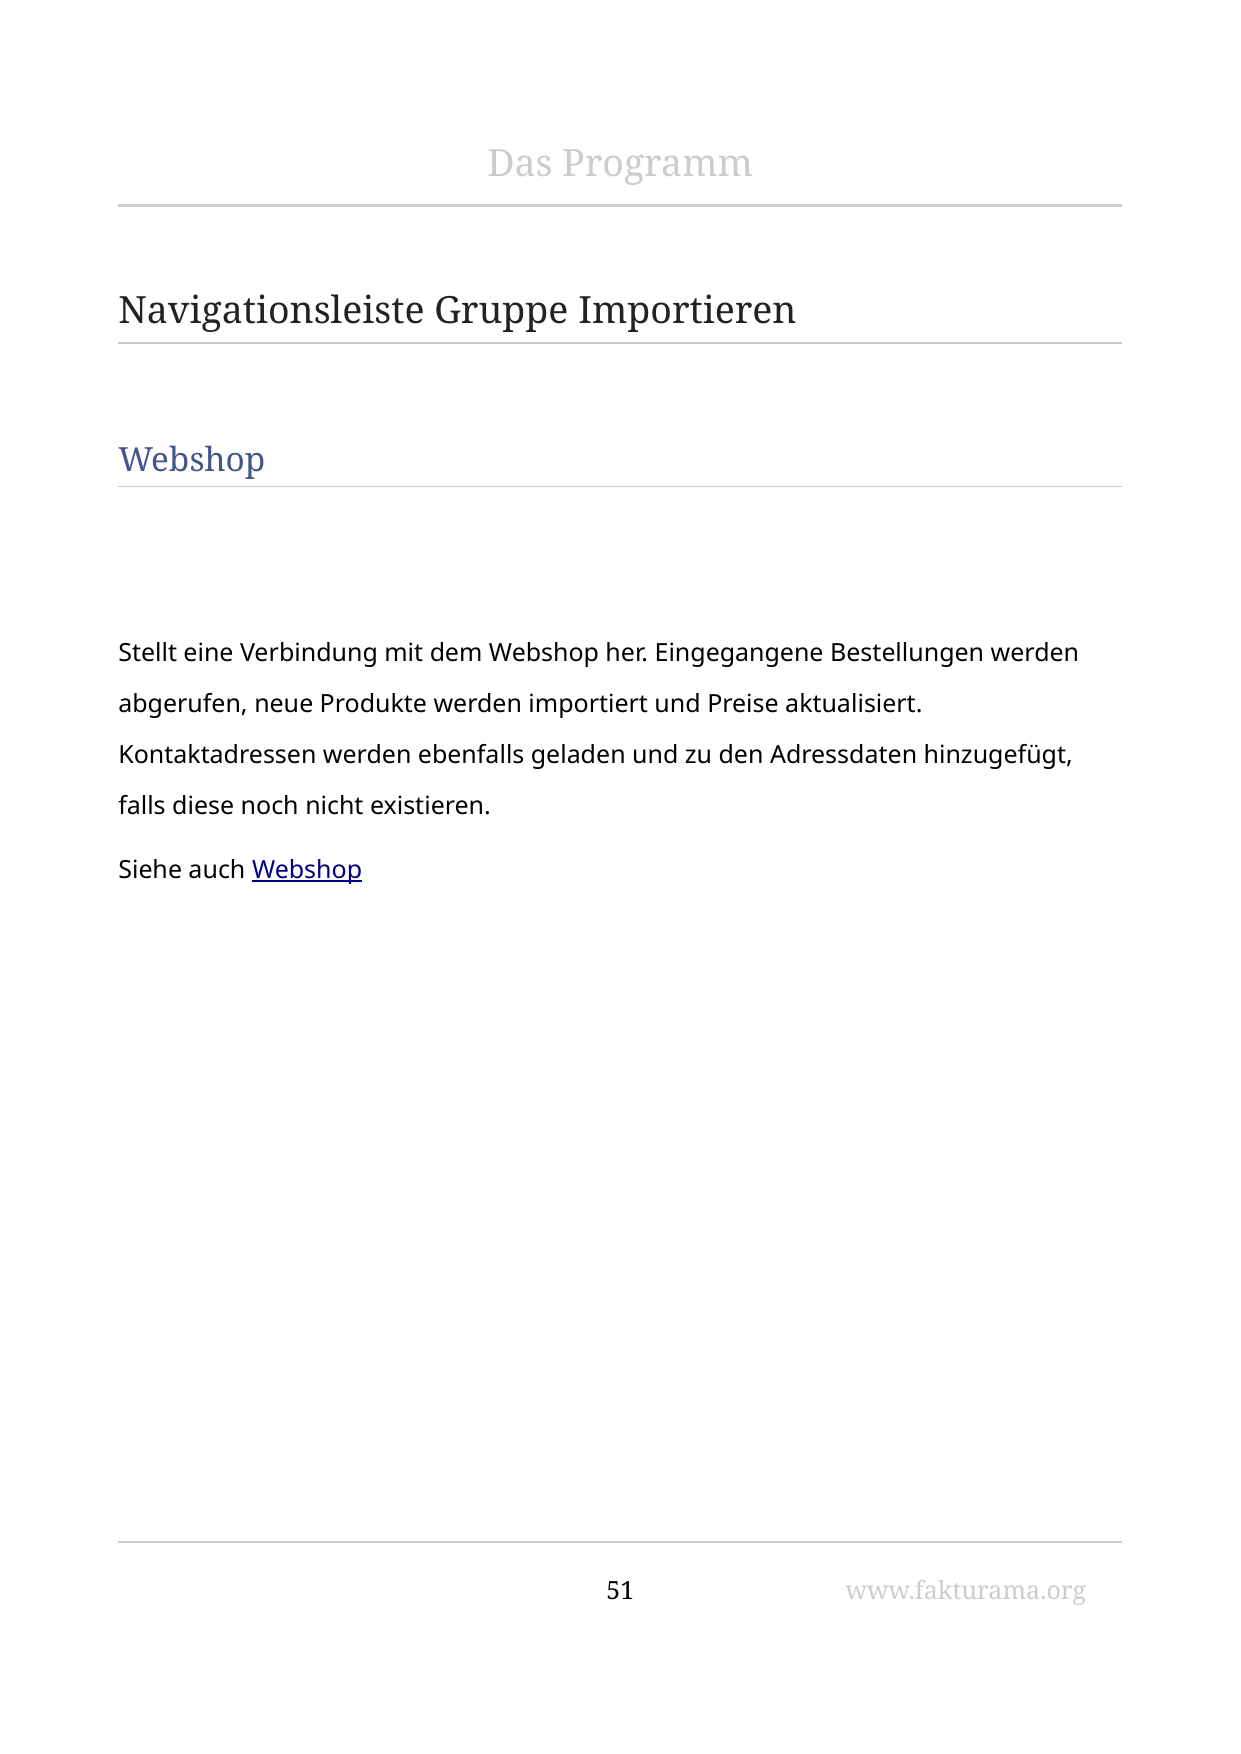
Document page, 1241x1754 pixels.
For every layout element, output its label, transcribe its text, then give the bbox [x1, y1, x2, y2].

subtitle Webshop [118, 436, 1122, 486]
text Stellt eine Verbindung mit dem Webshop her. Eingegangene Bestellungen werden abgerufen, neue Produkte werden importiert und Preise aktualisiert. Kontaktadressen werden ebenfalls geladen und zu den Adressdaten hinzugefügt, falls diese noch nicht existieren. [118, 635, 1122, 822]
text Siehe auch Webshop [118, 852, 1122, 886]
subtitle Navigationsleiste Gruppe Importieren [118, 283, 1122, 342]
